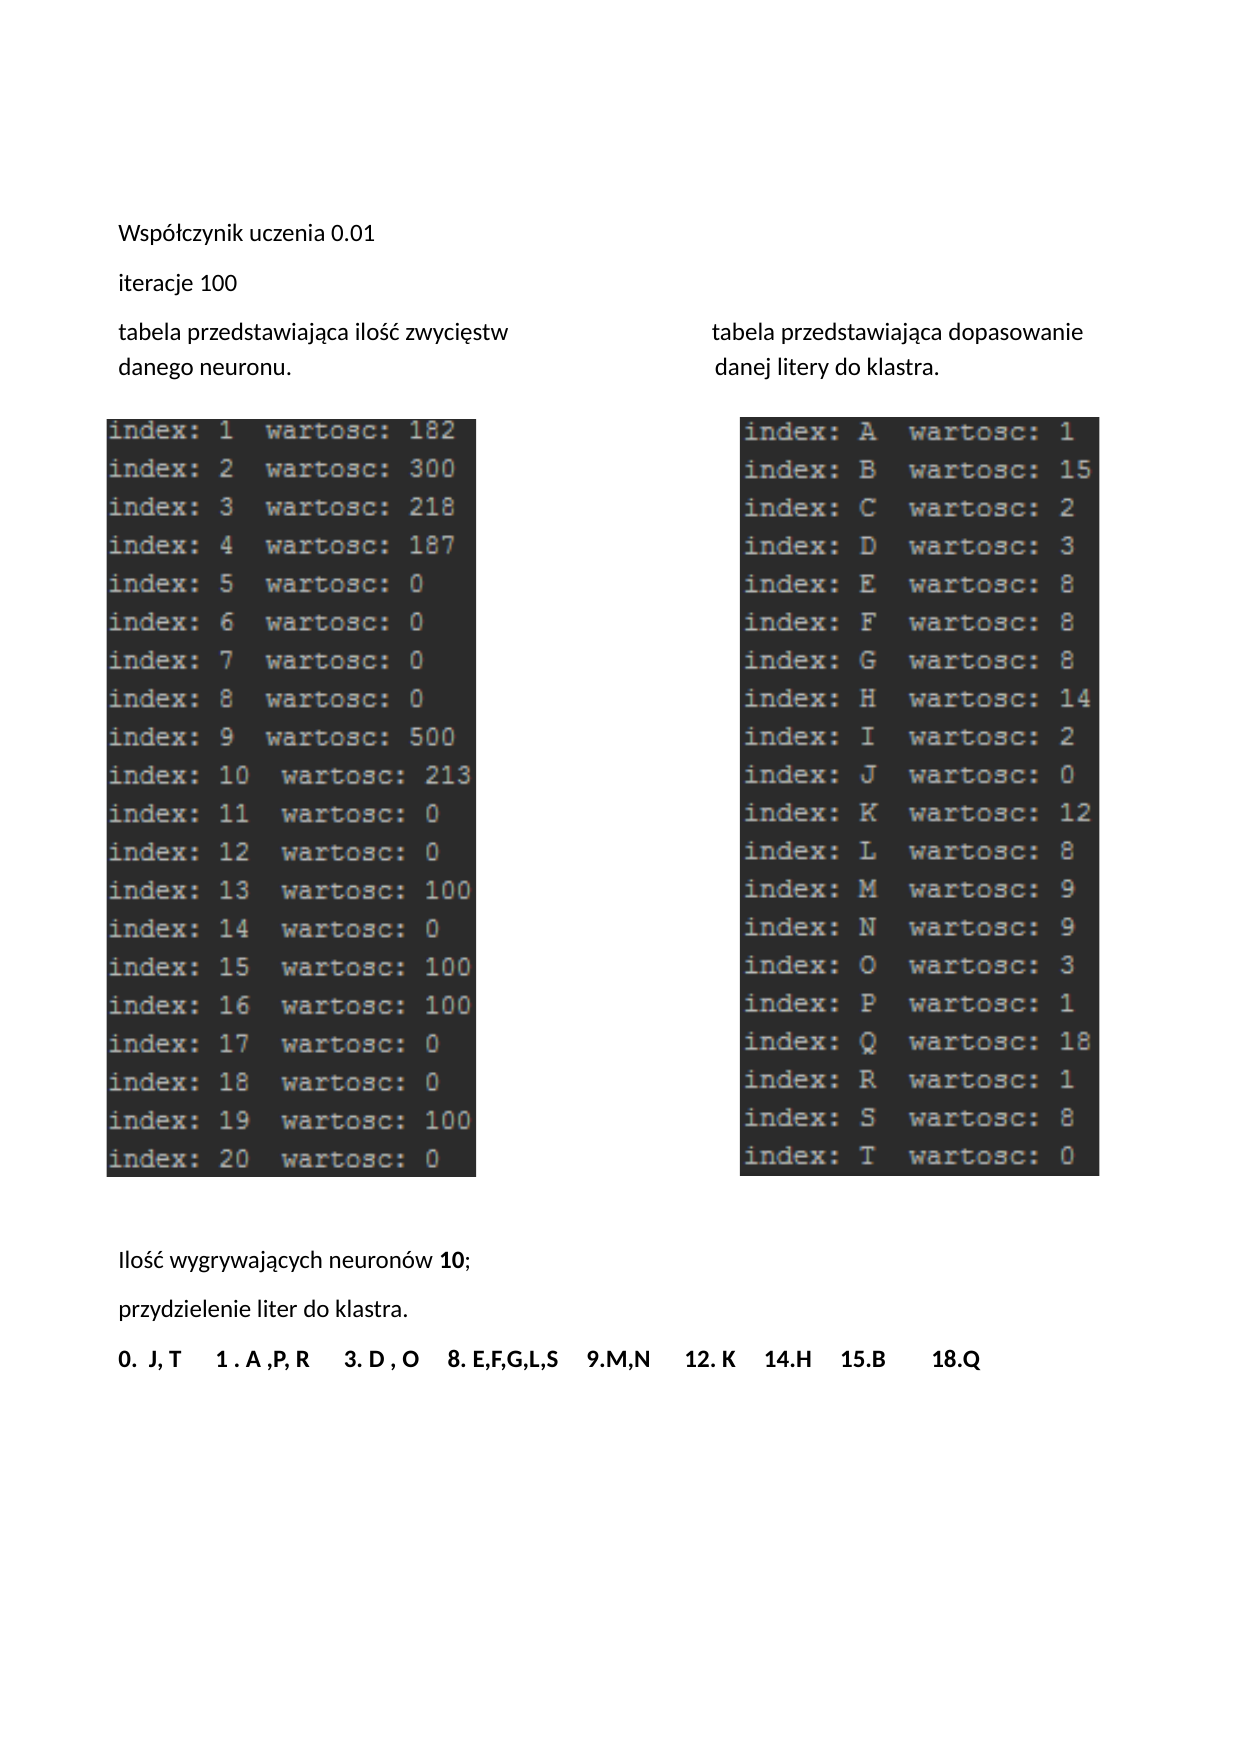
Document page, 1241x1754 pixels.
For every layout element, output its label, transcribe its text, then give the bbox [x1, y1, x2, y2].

text Ilość wygrywających neuronów 10; [118, 1244, 1122, 1274]
picture [106, 419, 477, 1177]
text przydzielenie liter do klastra. [118, 1293, 1122, 1324]
picture [739, 417, 1100, 1176]
text 0. J, T 1 . A ,P, R 3. D , O 8. E,F,G,L,S 9.M,N 12. K 14.H 15.B 18.Q [118, 1343, 1122, 1374]
text iteracje 100 [118, 267, 1122, 297]
text tabela przedstawiająca ilość zwycięstw tabela przedstawiająca dopasowanie danego neuronu. danej litery do klastra. [118, 316, 1122, 382]
text Współczynik uczenia 0.01 [118, 217, 1122, 248]
